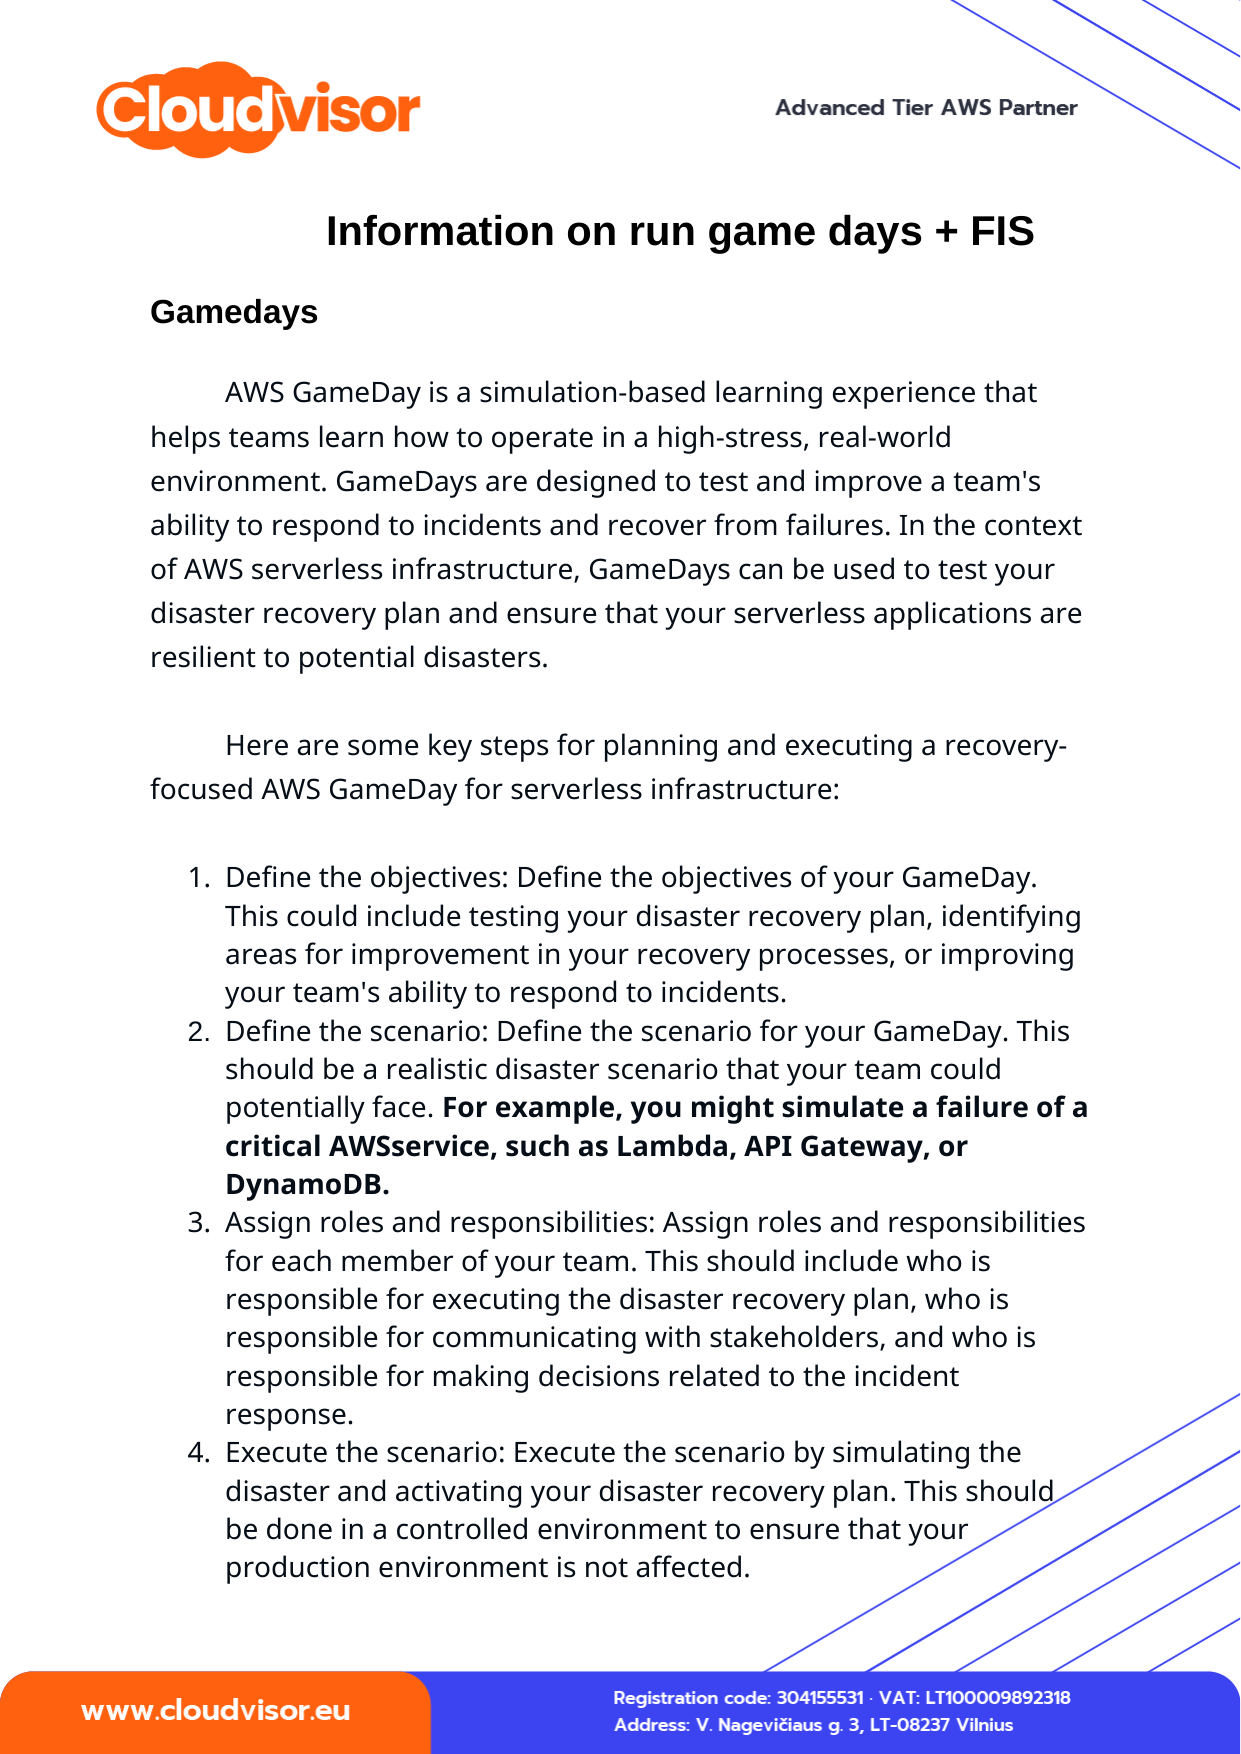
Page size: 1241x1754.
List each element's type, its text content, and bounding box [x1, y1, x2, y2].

text Here are some key steps for planning and executing a recovery-focused AWS GameDay for serverless infrastructure: [150, 725, 1090, 808]
text AWS GameDay is a simulation-based learning experience that helps teams learn how to operate in a high-stress, real-world environment. GameDays are designed to test and improve a team's ability to respond to incidents and recover from failures. In the context of AWS serverless infrastructure, GameDays can be used to test your disaster recovery plan and ensure that your serverless applications are resilient to potential disasters. [150, 373, 1090, 676]
list Execute the scenario: Execute the scenario by simulating the disaster and activating your disaster recovery plan. This should be done in a controlled environment to ensure that your production environment is not affected. [187, 1432, 1090, 1586]
list Define the objectives: Define the objectives of your GameDay. This could include testing your disaster recovery plan, identifying areas for improvement in your recovery processes, or improving your team's ability to respond to incidents. [187, 857, 1090, 1011]
list Assign roles and responsibilities: Assign roles and responsibilities for each member of your team. This should include who is responsible for executing the disaster recovery plan, who is responsible for communicating with stakeholders, and who is responsible for making decisions related to the incident response. [187, 1202, 1090, 1432]
picture [0, 0, 1241, 1754]
subtitle Gamedays [150, 292, 1090, 330]
list Define the scenario: Define the scenario for your GameDay. This should be a realistic disaster scenario that your team could potentially face. For example, you might simulate a failure of a critical AWSservice, such as Lambda, API Gateway, or DynamoDB. [187, 1011, 1090, 1202]
subtitle Information on run game days + FIS [150, 206, 1090, 254]
